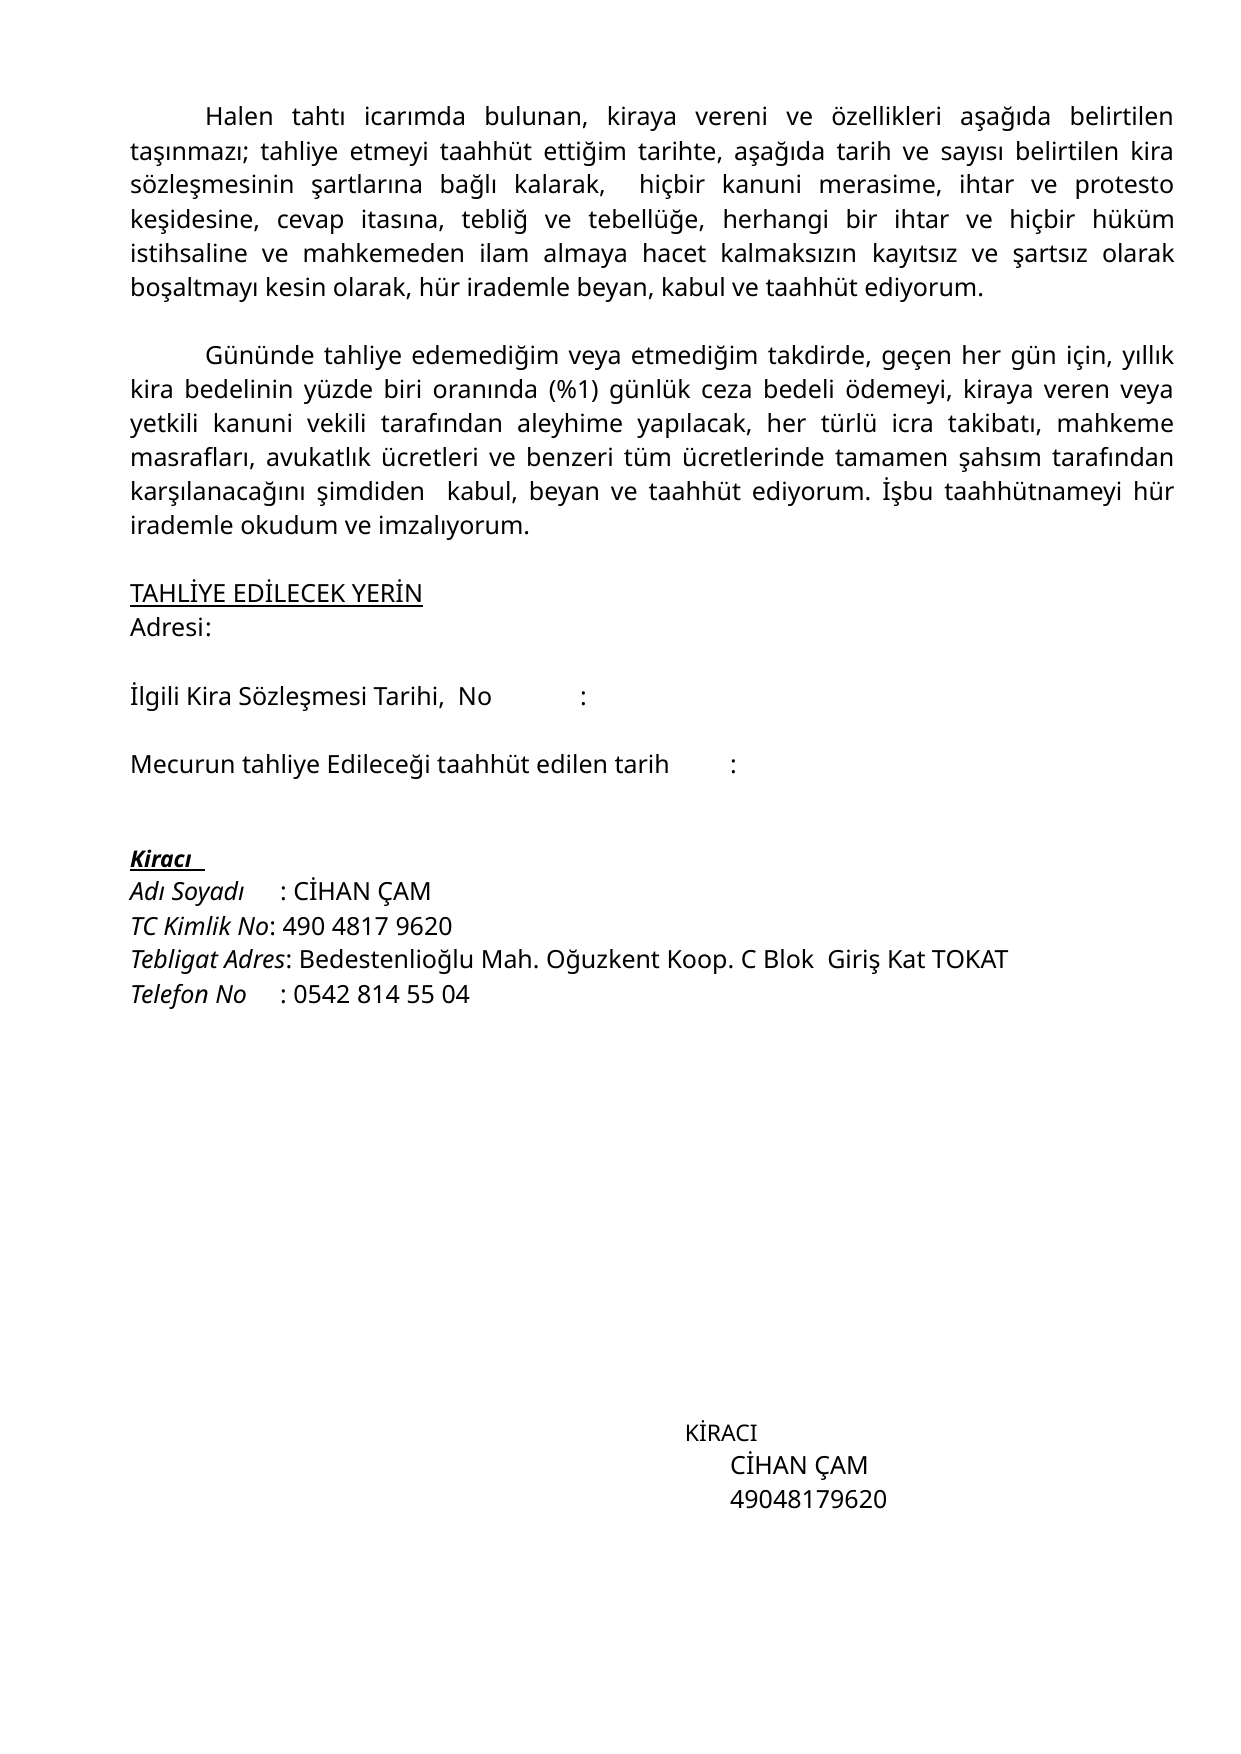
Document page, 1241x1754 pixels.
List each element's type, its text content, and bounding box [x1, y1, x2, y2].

text İlgili Kira Sözleşmesi Tarihi, No : [130, 678, 1175, 712]
text Mecurun tahliye Edileceği taahhüt edilen tarih : [130, 746, 1175, 780]
text Kiracı [130, 843, 1175, 874]
text Telefon No : 0542 814 55 04 [130, 976, 1175, 1010]
text TC Kimlik No: 490 4817 9620 [130, 908, 1175, 942]
text CİHAN ÇAM [130, 1448, 1175, 1482]
text Gününde tahliye edemediğim veya etmediğim takdirde, geçen her gün için, yıllık kira bedelinin yüzde biri oranında (%1) günlük ceza bedeli ödemeyi, kiraya veren veya yetkili kanuni vekili tarafından aleyhime yapılacak, her türlü icra takibatı, mahkeme masrafları, avukatlık ücretleri ve benzeri tüm ücretlerinde tamamen şahsım tarafından karşılanacağını şimdiden kabul, beyan ve taahhüt ediyorum. İşbu taahhütnameyi hür irademle okudum ve imzalıyorum. [130, 337, 1175, 542]
text Adı Soyadı : CİHAN ÇAM [130, 874, 1175, 908]
text TAHLİYE EDİLECEK YERİN [130, 576, 1175, 610]
text Halen tahtı icarımda bulunan, kiraya vereni ve özellikleri aşağıda belirtilen taşınmazı; tahliye etmeyi taahhüt ettiğim tarihte, aşağıda tarih ve sayısı belirtilen kira sözleşmesinin şartlarına bağlı kalarak, hiçbir kanuni merasime, ihtar ve protesto keşidesine, cevap itasına, tebliğ ve tebellüğe, herhangi bir ihtar ve hiçbir hüküm istihsaline ve mahkemeden ilam almaya hacet kalmaksızın kayıtsız ve şartsız olarak boşaltmayı kesin olarak, hür irademle beyan, kabul ve taahhüt ediyorum. [130, 99, 1175, 303]
text Tebligat Adres: Bedestenlioğlu Mah. Oğuzkent Koop. C Blok Giriş Kat TOKAT [130, 942, 1175, 976]
text KİRACI [130, 1417, 1175, 1448]
text 49048179620 [130, 1482, 1175, 1550]
text Adresi : [130, 610, 1175, 644]
